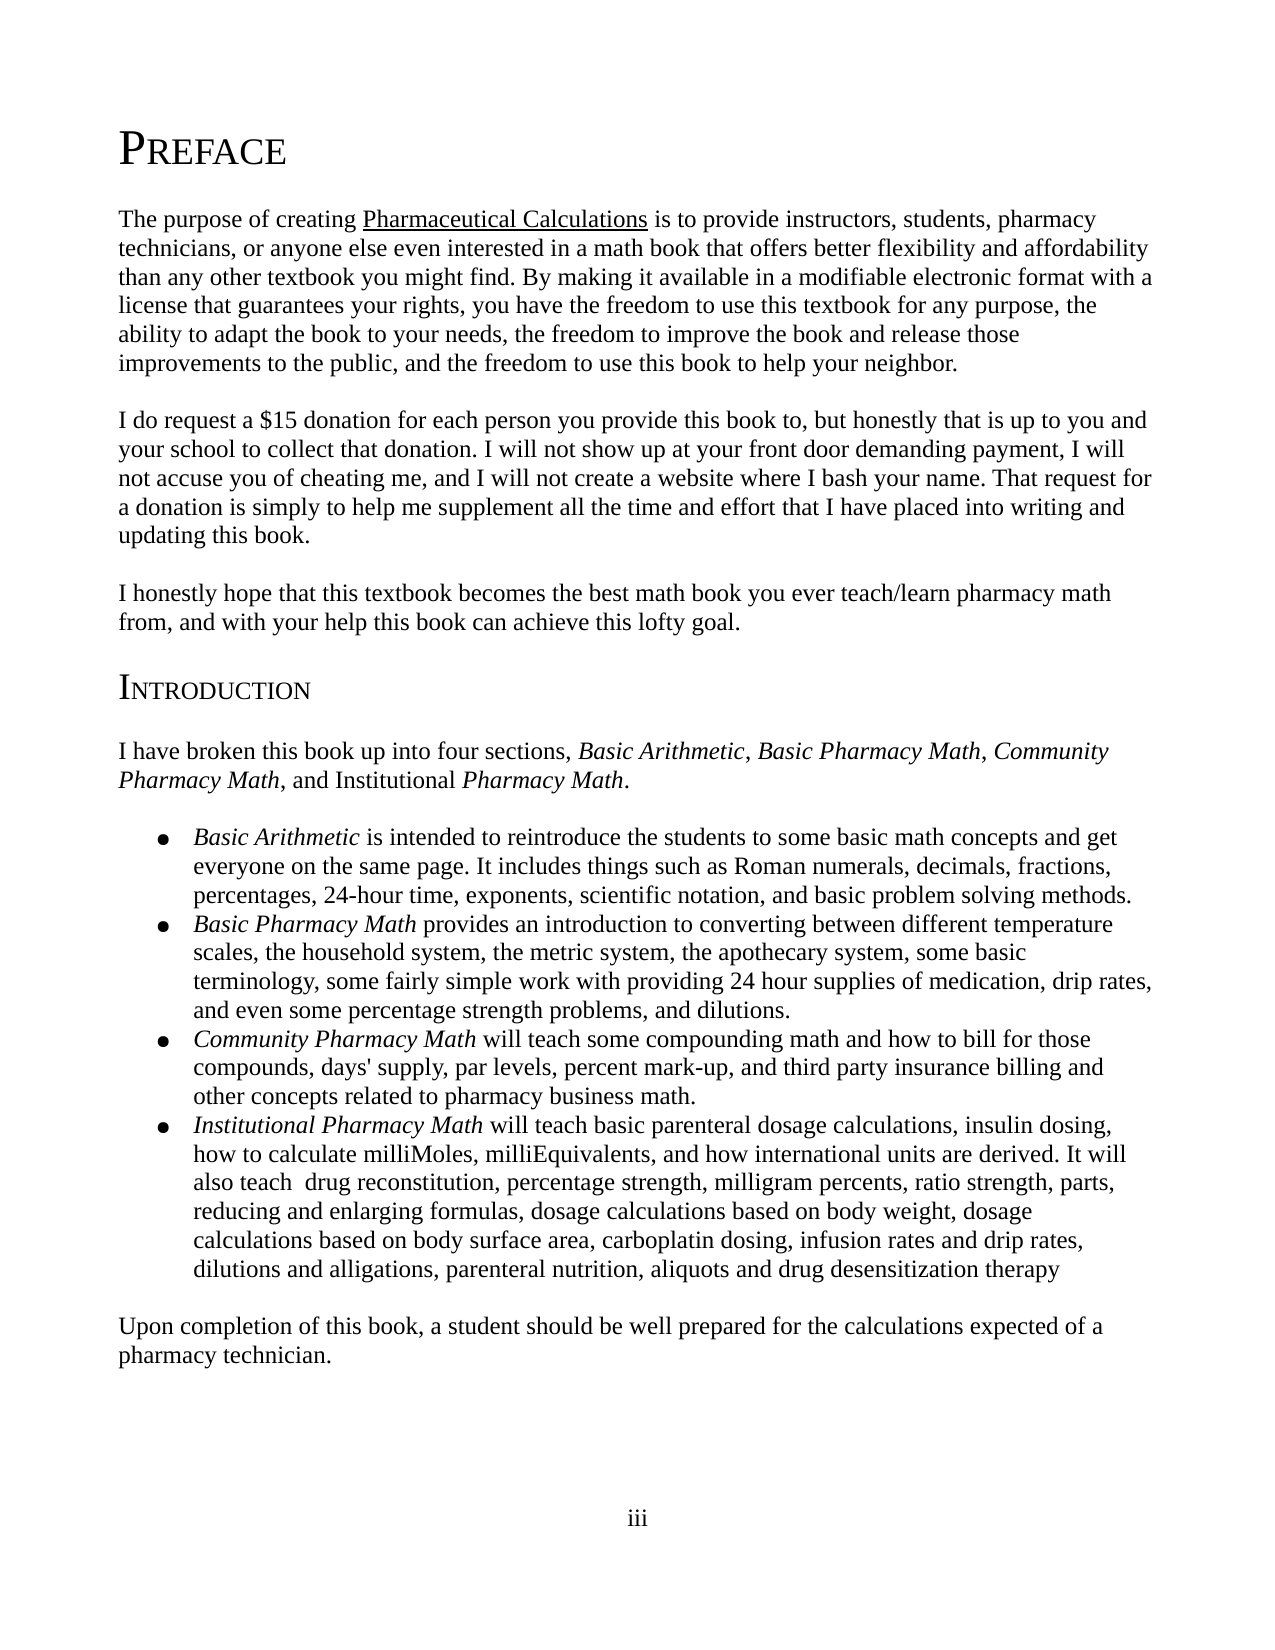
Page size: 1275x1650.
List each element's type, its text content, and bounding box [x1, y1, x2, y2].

text Upon completion of this book, a student should be well prepared for the calculations expected of a pharmacy technician. [118, 1311, 1157, 1369]
text PREFACE [118, 118, 1157, 176]
list Institutional Pharmacy Math will teach basic parenteral dosage calculations, insulin dosing, how to calculate milliMoles, milliEquivalents, and how international units are derived. It will also teach drug reconstitution, percentage strength, milligram percents, ratio strength, parts, reducing and enlarging formulas, dosage calculations based on body weight, dosage calculations based on body surface area, carboplatin dosing, infusion rates and drip rates, dilutions and alligations, parenteral nutrition, aliquots and drug desensitization therapy [156, 1110, 1157, 1282]
text INTRODUCTION [118, 664, 1157, 707]
list Basic Arithmetic is intended to reintroduce the students to some basic math concepts and get everyone on the same page. It includes things such as Roman numerals, decimals, fractions, percentages, 24-hour time, exponents, scientific notation, and basic problem solving methods. [156, 822, 1157, 909]
list Community Pharmacy Math will teach some compounding math and how to bill for those compounds, days' supply, par levels, percent mark-up, and third party insurance billing and other concepts related to pharmacy business math. [156, 1024, 1157, 1110]
text I have broken this book up into four sections, Basic Arithmetic, Basic Pharmacy Math, Community Pharmacy Math, and Institutional Pharmacy Math. [118, 736, 1157, 794]
text The purpose of creating Pharmaceutical Calculations is to provide instructors, students, pharmacy technicians, or anyone else even interested in a math book that offers better flexibility and affordability than any other textbook you might find. By making it available in a modifiable electronic format with a license that guarantees your rights, you have the freedom to use this textbook for any purpose, the ability to adapt the book to your needs, the freedom to improve the book and release those improvements to the public, and the freedom to use this book to help your neighbor. [118, 204, 1157, 377]
text I do request a $15 donation for each person you provide this book to, but honestly that is up to you and your school to collect that donation. I will not show up at your front door demanding payment, I will not accuse you of cheating me, and I will not create a website where I bash your name. That request for a donation is simply to help me supplement all the time and effort that I have placed into writing and updating this book. [118, 406, 1157, 549]
list Basic Pharmacy Math provides an introduction to converting between different temperature scales, the household system, the metric system, the apothecary system, some basic terminology, some fairly simple work with providing 24 hour supplies of medication, drip rates, and even some percentage strength problems, and dilutions. [156, 909, 1157, 1024]
text I honestly hope that this textbook becomes the best math book you ever teach/learn pharmacy math from, and with your help this book can achieve this lofty goal. [118, 578, 1157, 636]
